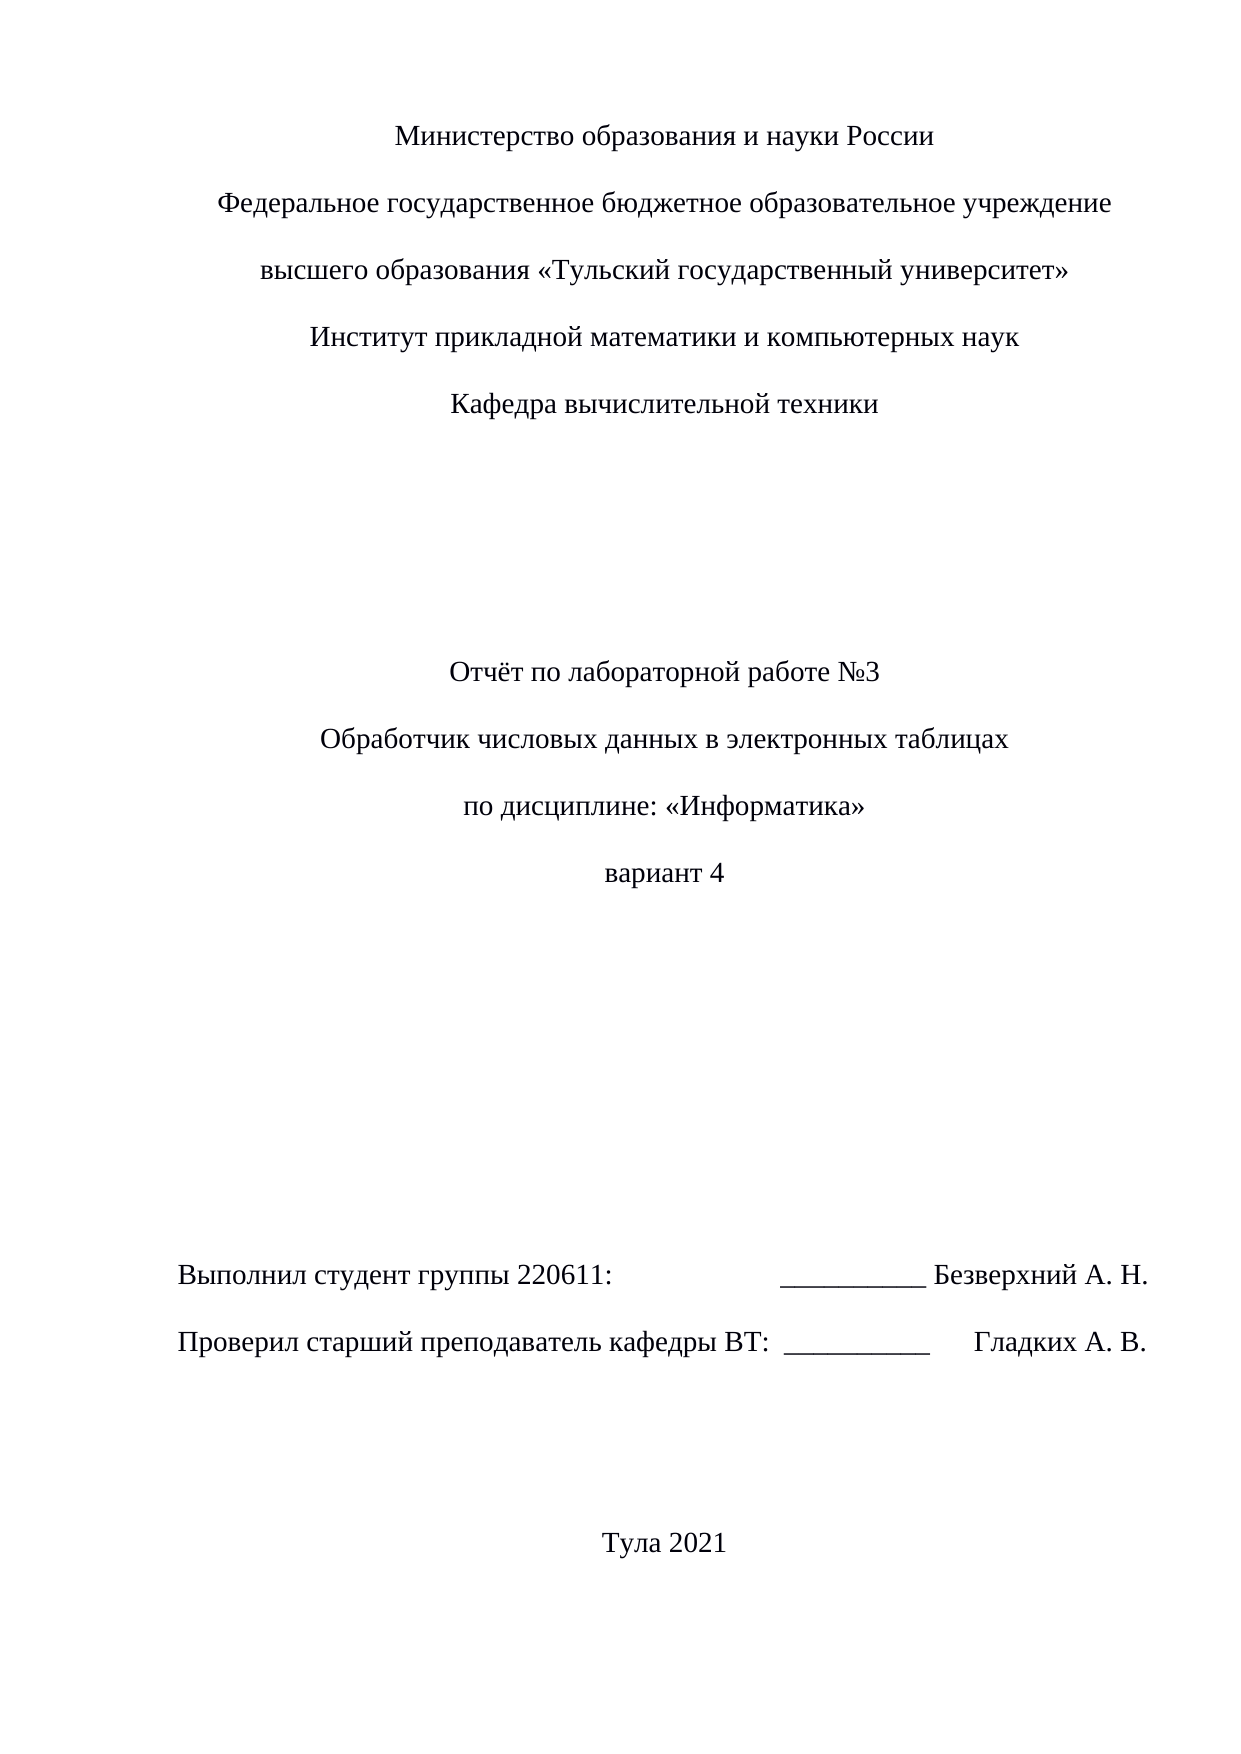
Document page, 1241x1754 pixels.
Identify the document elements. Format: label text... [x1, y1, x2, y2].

text Кафедра вычислительной техники [177, 386, 1152, 419]
text Выполнил студент группы 220611: __________ Безверхний А. Н. [177, 1257, 1152, 1290]
text вариант 4 [177, 855, 1152, 888]
text Тула 2021 [177, 1525, 1152, 1558]
text по дисциплине: «Информатика» [177, 788, 1152, 821]
text Министерство образования и науки России [177, 118, 1152, 152]
text Обработчик числовых данных в электронных таблицах [177, 721, 1152, 754]
text Институт прикладной математики и компьютерных наук [177, 319, 1152, 353]
text Отчёт по лабораторной работе №3 [177, 654, 1152, 687]
text Проверил старший преподаватель кафедры ВТ: __________ Гладких А. В. [177, 1324, 1152, 1357]
text высшего образования «Тульский государственный университет» [177, 252, 1152, 286]
text Федеральное государственное бюджетное образовательное учреждение [177, 185, 1152, 219]
